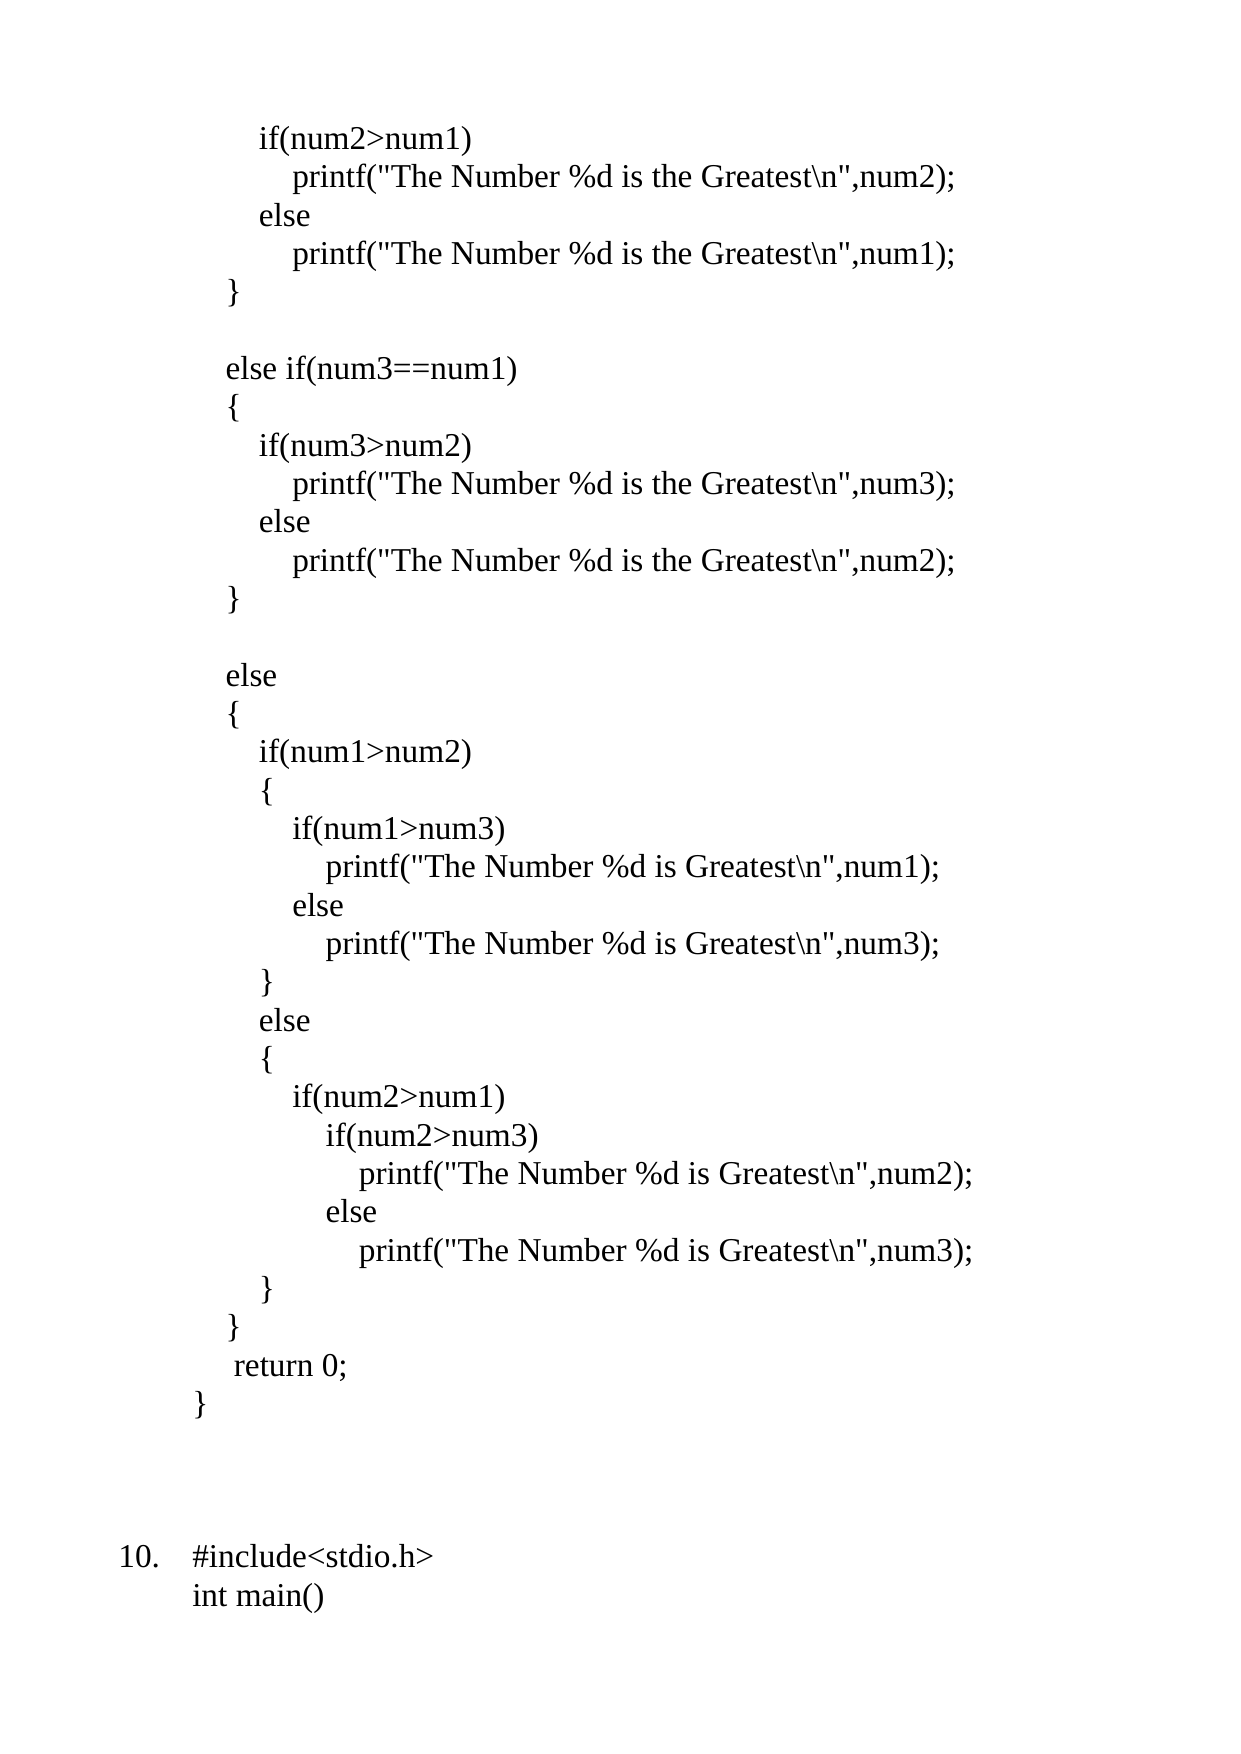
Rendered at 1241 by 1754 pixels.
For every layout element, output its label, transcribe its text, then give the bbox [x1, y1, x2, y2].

text printf("The Number %d is Greatest\n",num3); [118, 1230, 1122, 1268]
text return 0; [118, 1345, 1122, 1383]
text int main() [118, 1575, 1122, 1613]
text else if(num3==num1) [118, 348, 1122, 386]
text if(num2>num1) [118, 1076, 1122, 1115]
text else [118, 885, 1122, 923]
text printf("The Number %d is the Greatest\n",num2); [118, 156, 1122, 195]
text { [118, 386, 1122, 425]
text printf("The Number %d is the Greatest\n",num3); [118, 463, 1122, 501]
text 10. #include<stdio.h> [118, 1536, 1122, 1575]
text else [118, 195, 1122, 233]
text printf("The Number %d is Greatest\n",num3); [118, 923, 1122, 961]
text if(num2>num1) [118, 118, 1122, 156]
text else [118, 655, 1122, 693]
text if(num2>num3) [118, 1115, 1122, 1153]
text printf("The Number %d is the Greatest\n",num1); [118, 233, 1122, 271]
text { [118, 1038, 1122, 1076]
text printf("The Number %d is the Greatest\n",num2); [118, 540, 1122, 578]
text } [118, 578, 1122, 616]
text else [118, 501, 1122, 540]
text } [118, 961, 1122, 1000]
text if(num3>num2) [118, 425, 1122, 463]
text printf("The Number %d is Greatest\n",num1); [118, 846, 1122, 885]
text } [118, 1268, 1122, 1306]
text { [118, 693, 1122, 731]
text } [118, 1383, 1122, 1421]
text else [118, 1000, 1122, 1038]
text if(num1>num3) [118, 808, 1122, 846]
text } [118, 271, 1122, 310]
text printf("The Number %d is Greatest\n",num2); [118, 1153, 1122, 1191]
text } [118, 1306, 1122, 1345]
text else [118, 1191, 1122, 1230]
text { [118, 770, 1122, 808]
text if(num1>num2) [118, 731, 1122, 770]
